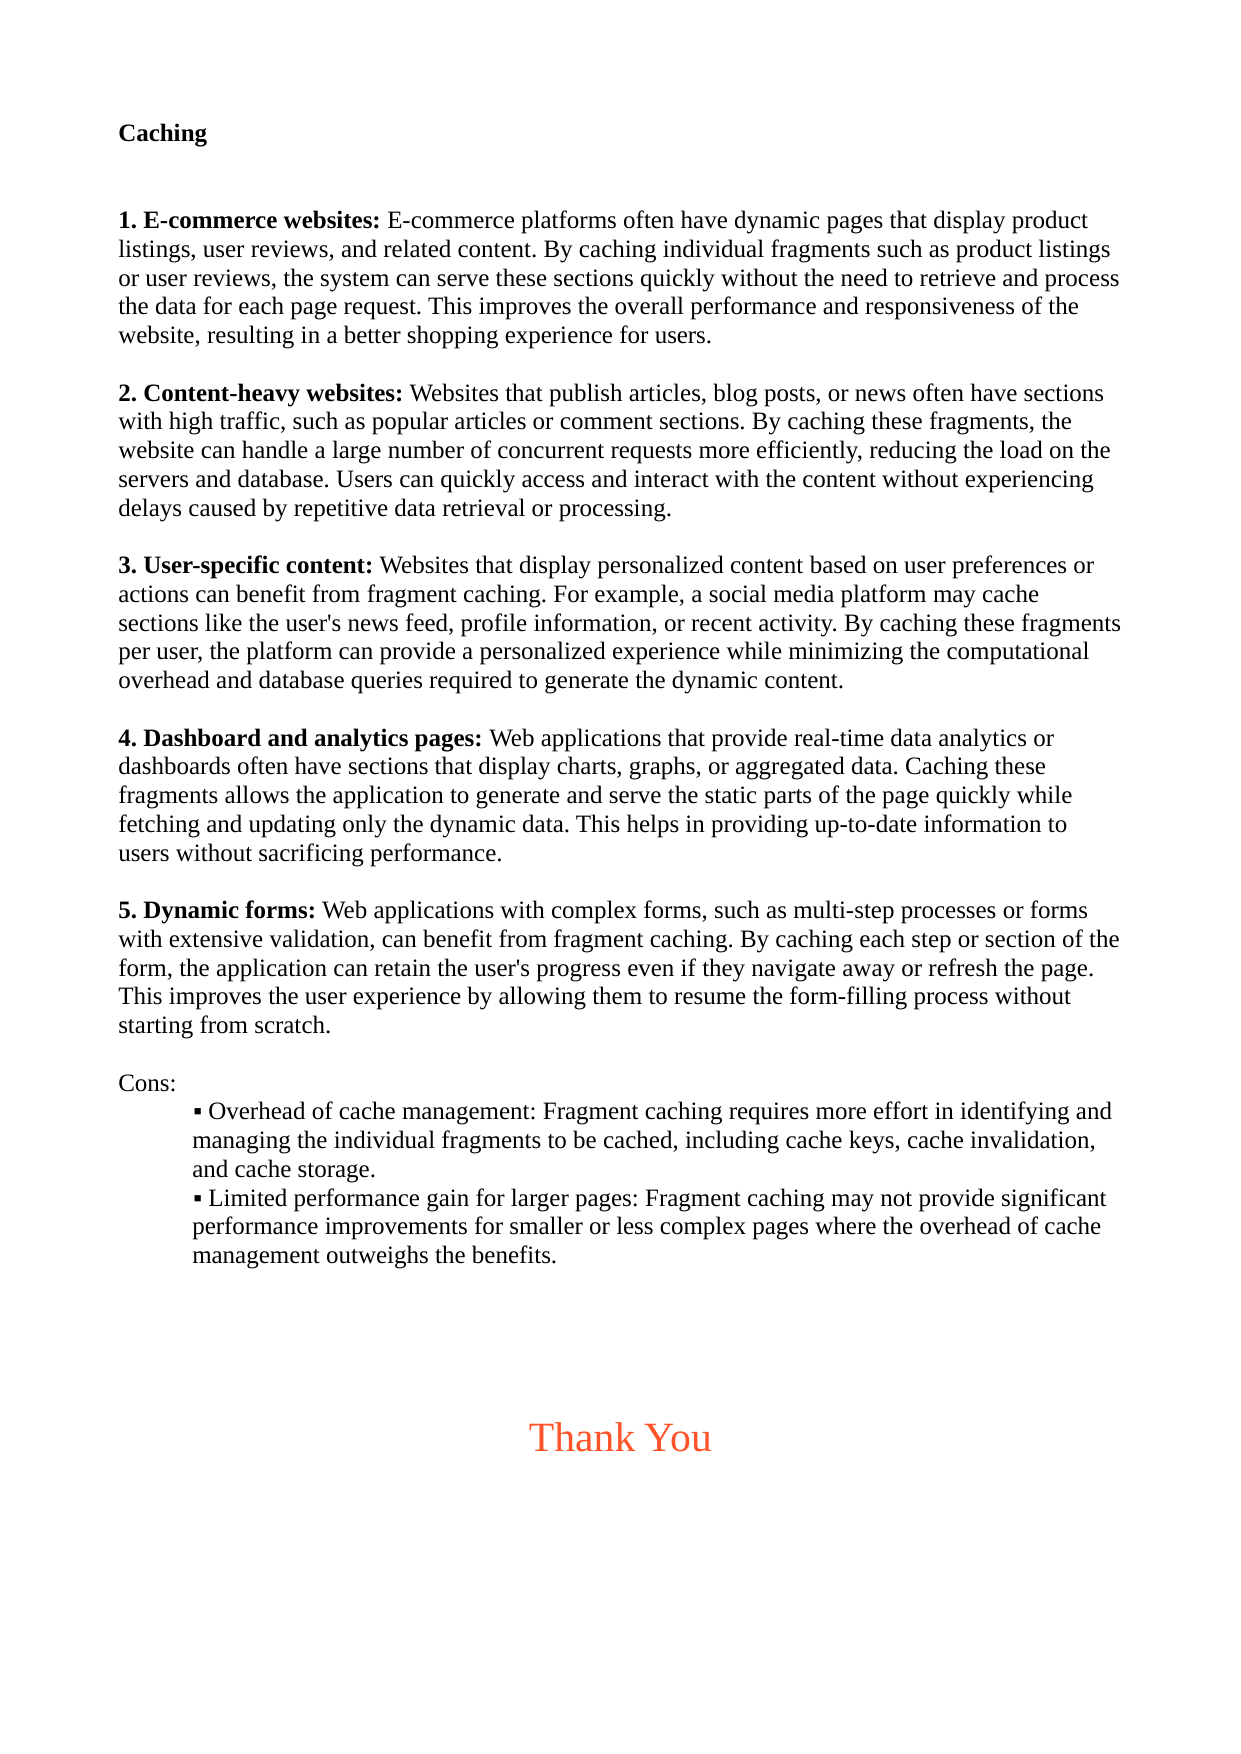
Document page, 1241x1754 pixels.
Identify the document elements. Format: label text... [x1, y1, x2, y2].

text Thank You [118, 1413, 1122, 1461]
text 2. Content-heavy websites: Websites that publish articles, blog posts, or news often have sections with high traffic, such as popular articles or comment sections. By caching these fragments, the website can handle a large number of concurrent requests more efficiently, reducing the load on the servers and database. Users can quickly access and interact with the content without experiencing delays caused by repetitive data retrieval or processing. [118, 378, 1122, 521]
text ▪ Overhead of cache management: Fragment caching requires more effort in identifying and managing the individual fragments to be cached, including cache keys, cache invalidation, and cache storage. [118, 1096, 1122, 1183]
text Cons: [118, 1068, 1122, 1096]
text 4. Dashboard and analytics pages: Web applications that provide real-time data analytics or dashboards often have sections that display charts, graphs, or aggregated data. Caching these fragments allows the application to generate and serve the static parts of the page quickly while fetching and updating only the dynamic data. This helps in providing up-to-date information to users without sacrificing performance. [118, 723, 1122, 866]
text ▪ Limited performance gain for larger pages: Fragment caching may not provide significant performance improvements for smaller or less complex pages where the overhead of cache management outweighs the benefits. [118, 1183, 1122, 1269]
text 1. E-commerce websites: E-commerce platforms often have dynamic pages that display product listings, user reviews, and related content. By caching individual fragments such as product listings or user reviews, the system can serve these sections quickly without the need to retrieve and process the data for each page request. This improves the overall performance and responsiveness of the website, resulting in a better shopping experience for users. [118, 205, 1122, 349]
text 5. Dynamic forms: Web applications with complex forms, such as multi-step processes or forms with extensive validation, can benefit from fragment caching. By caching each step or section of the form, the application can retain the user's progress even if they navigate away or refresh the page. This improves the user experience by allowing them to resume the form-filling process without starting from scratch. [118, 895, 1122, 1039]
text 3. User-specific content: Websites that display personalized content based on user preferences or actions can benefit from fragment caching. For example, a social media platform may cache sections like the user's news feed, profile information, or recent activity. By caching these fragments per user, the platform can provide a personalized experience while minimizing the computational overhead and database queries required to generate the dynamic content. [118, 550, 1122, 694]
